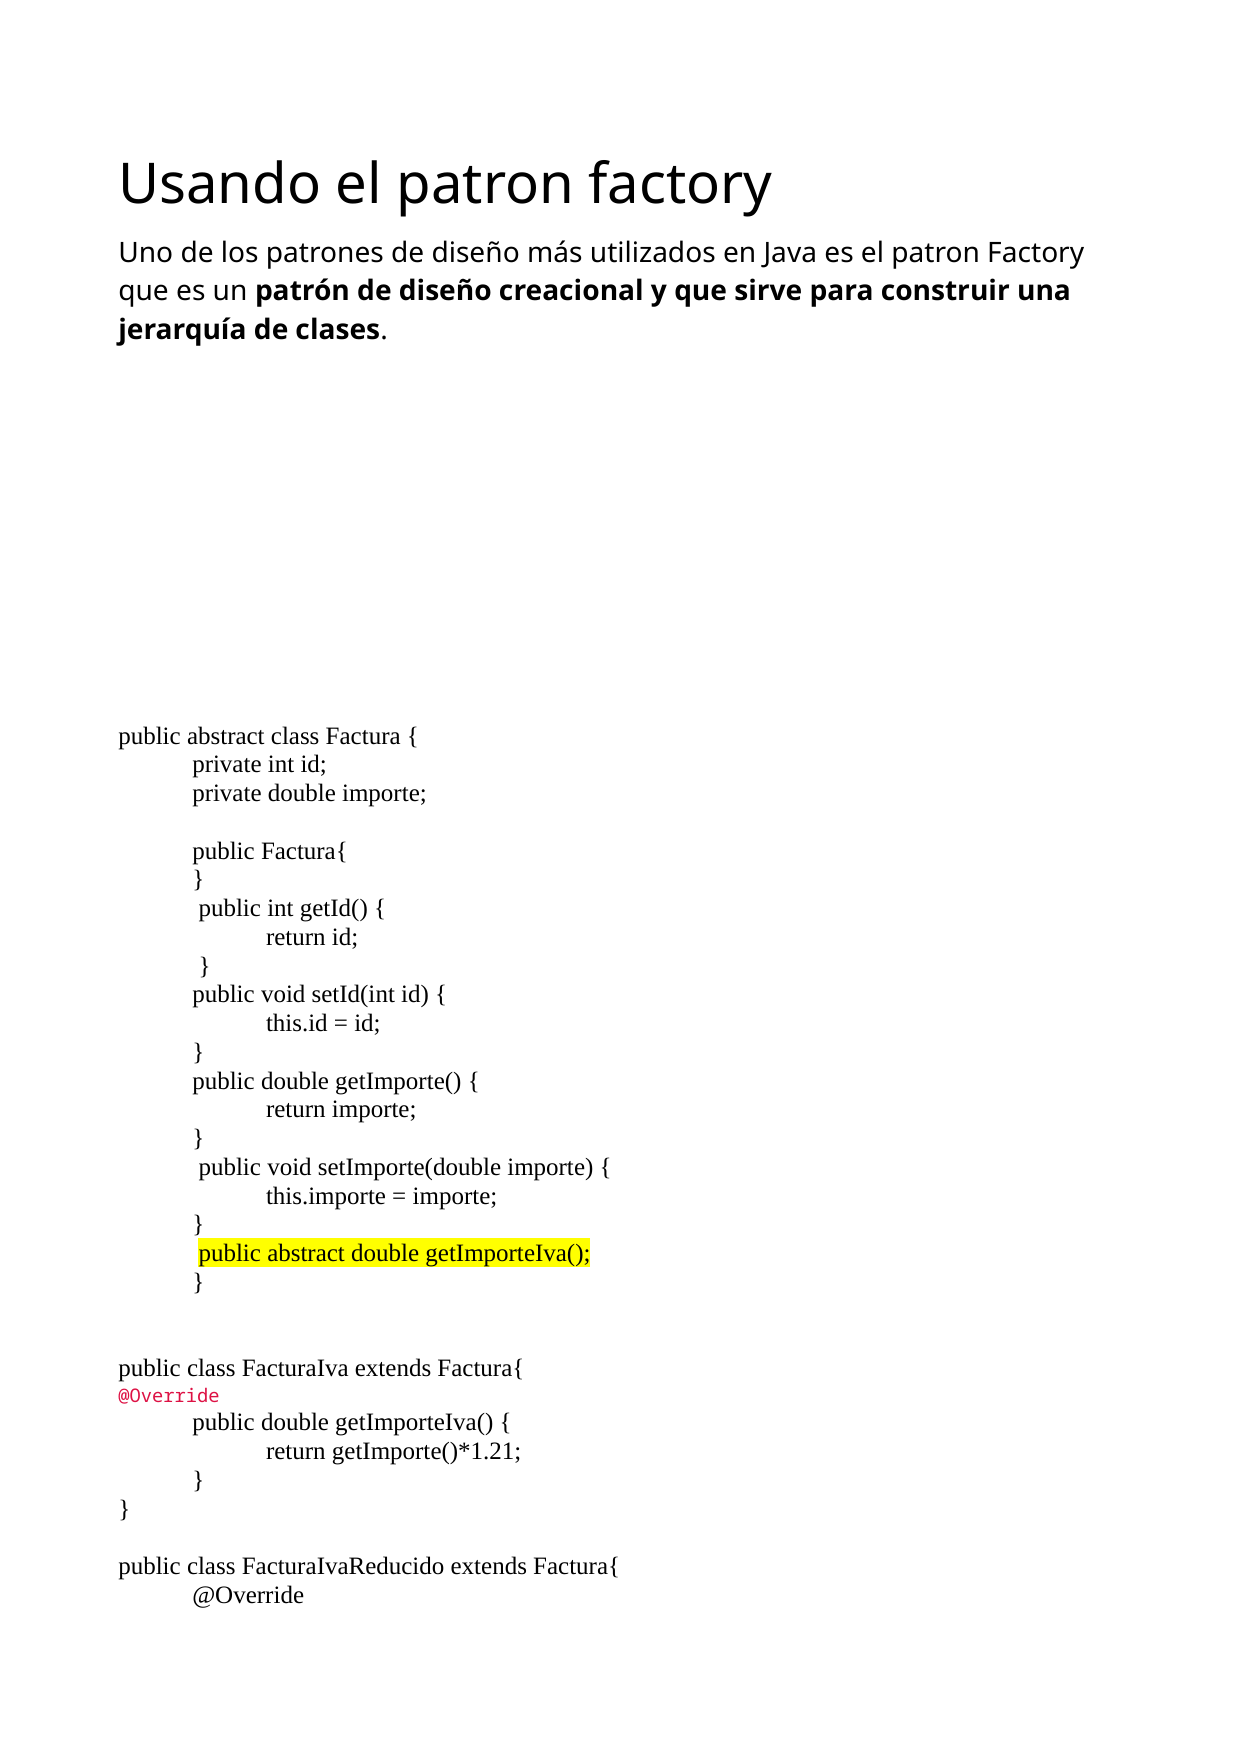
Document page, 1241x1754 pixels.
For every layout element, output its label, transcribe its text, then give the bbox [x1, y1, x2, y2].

text public abstract double getImporteIva(); [118, 1238, 1122, 1267]
text @Override [118, 1580, 1122, 1609]
text this.id = id; [118, 1008, 1122, 1037]
text } [118, 1209, 1122, 1238]
text public void setId(int id) { [118, 979, 1122, 1008]
text private double importe; [118, 778, 1122, 807]
text } [118, 1465, 1122, 1494]
text } [118, 1123, 1122, 1152]
text this.importe = importe; [118, 1181, 1122, 1209]
text public double getImporte() { [118, 1066, 1122, 1094]
text public abstract class Factura { [118, 721, 1122, 749]
subtitle Usando el patron factory [118, 143, 1122, 220]
text } [118, 1037, 1122, 1066]
text } [118, 1494, 1122, 1522]
text public double getImporteIva() { [118, 1407, 1122, 1436]
text public int getId() { [118, 893, 1122, 922]
text Uno de los patrones de diseño más utilizados en Java es el patron Factory que es un patrón de diseño creacional y que sirve para construir una jerarquía de clases. [118, 232, 1122, 347]
text private int id; [118, 749, 1122, 778]
text return id; [118, 922, 1122, 951]
text } [118, 1267, 1122, 1296]
text return getImporte()*1.21; [118, 1436, 1122, 1465]
text @Override [118, 1382, 1122, 1407]
text return importe; [118, 1094, 1122, 1123]
text public class FacturaIvaReducido extends Factura{ [118, 1551, 1122, 1580]
text } [118, 864, 1122, 893]
text public Factura{ [118, 836, 1122, 864]
text public class FacturaIva extends Factura{ [118, 1353, 1122, 1382]
text public void setImporte(double importe) { [118, 1152, 1122, 1181]
text } [118, 951, 1122, 979]
